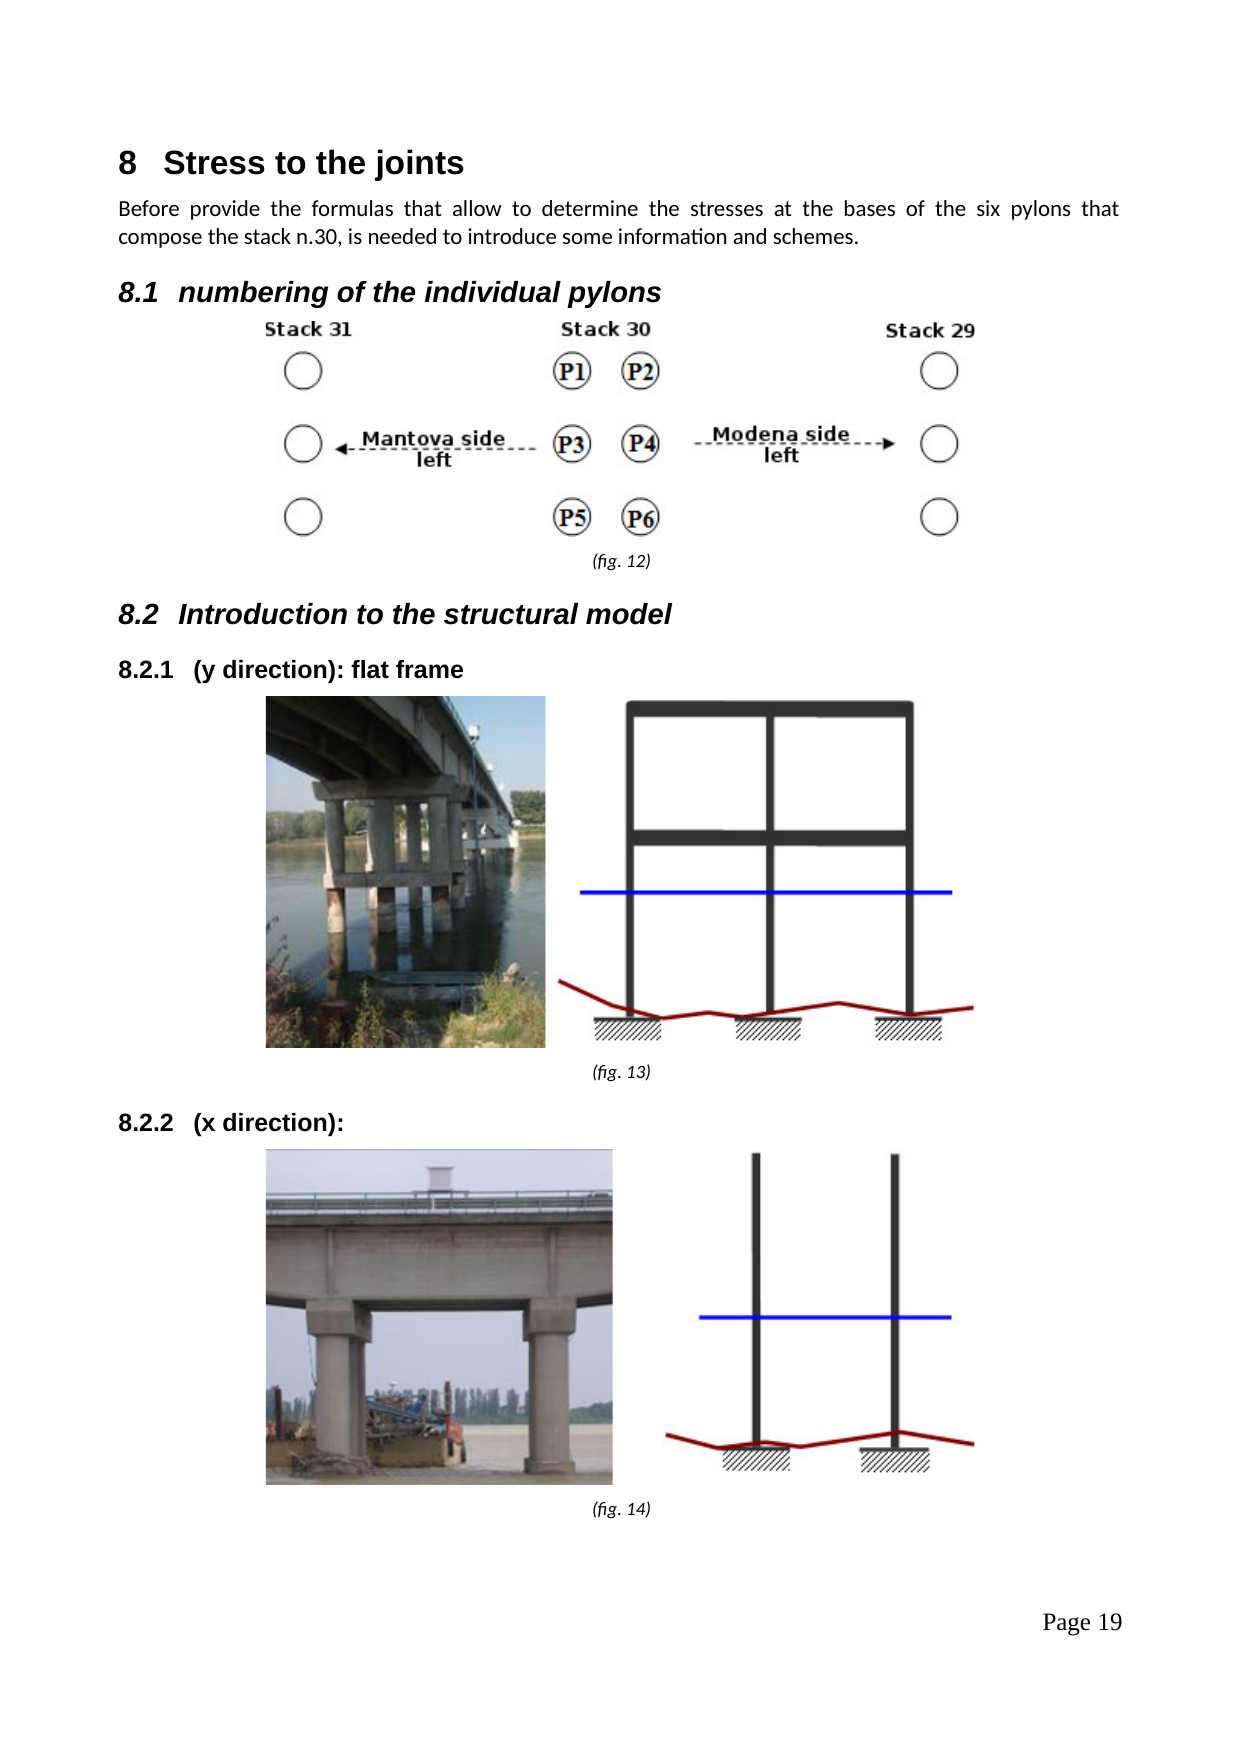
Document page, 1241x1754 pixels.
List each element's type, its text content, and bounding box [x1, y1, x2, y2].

subtitle (x direction): [118, 1108, 1122, 1137]
text Before provide the formulas that allow to determine the stresses at the bases of the six pylons that compose the stack n.30, is needed to introduce some information and schemes. [118, 194, 1122, 250]
text (fig. 14) [118, 1497, 1122, 1520]
text (fig. 12) [118, 549, 1122, 572]
subtitle (y direction): flat frame [118, 655, 1122, 684]
text (fig. 13) [118, 1060, 1122, 1083]
picture [265, 1149, 975, 1485]
picture [265, 696, 975, 1048]
subtitle numbering of the individual pylons [118, 275, 1122, 309]
subtitle Stress to the joints [118, 143, 1122, 182]
picture [265, 321, 975, 537]
subtitle Introduction to the structural model [118, 597, 1122, 630]
